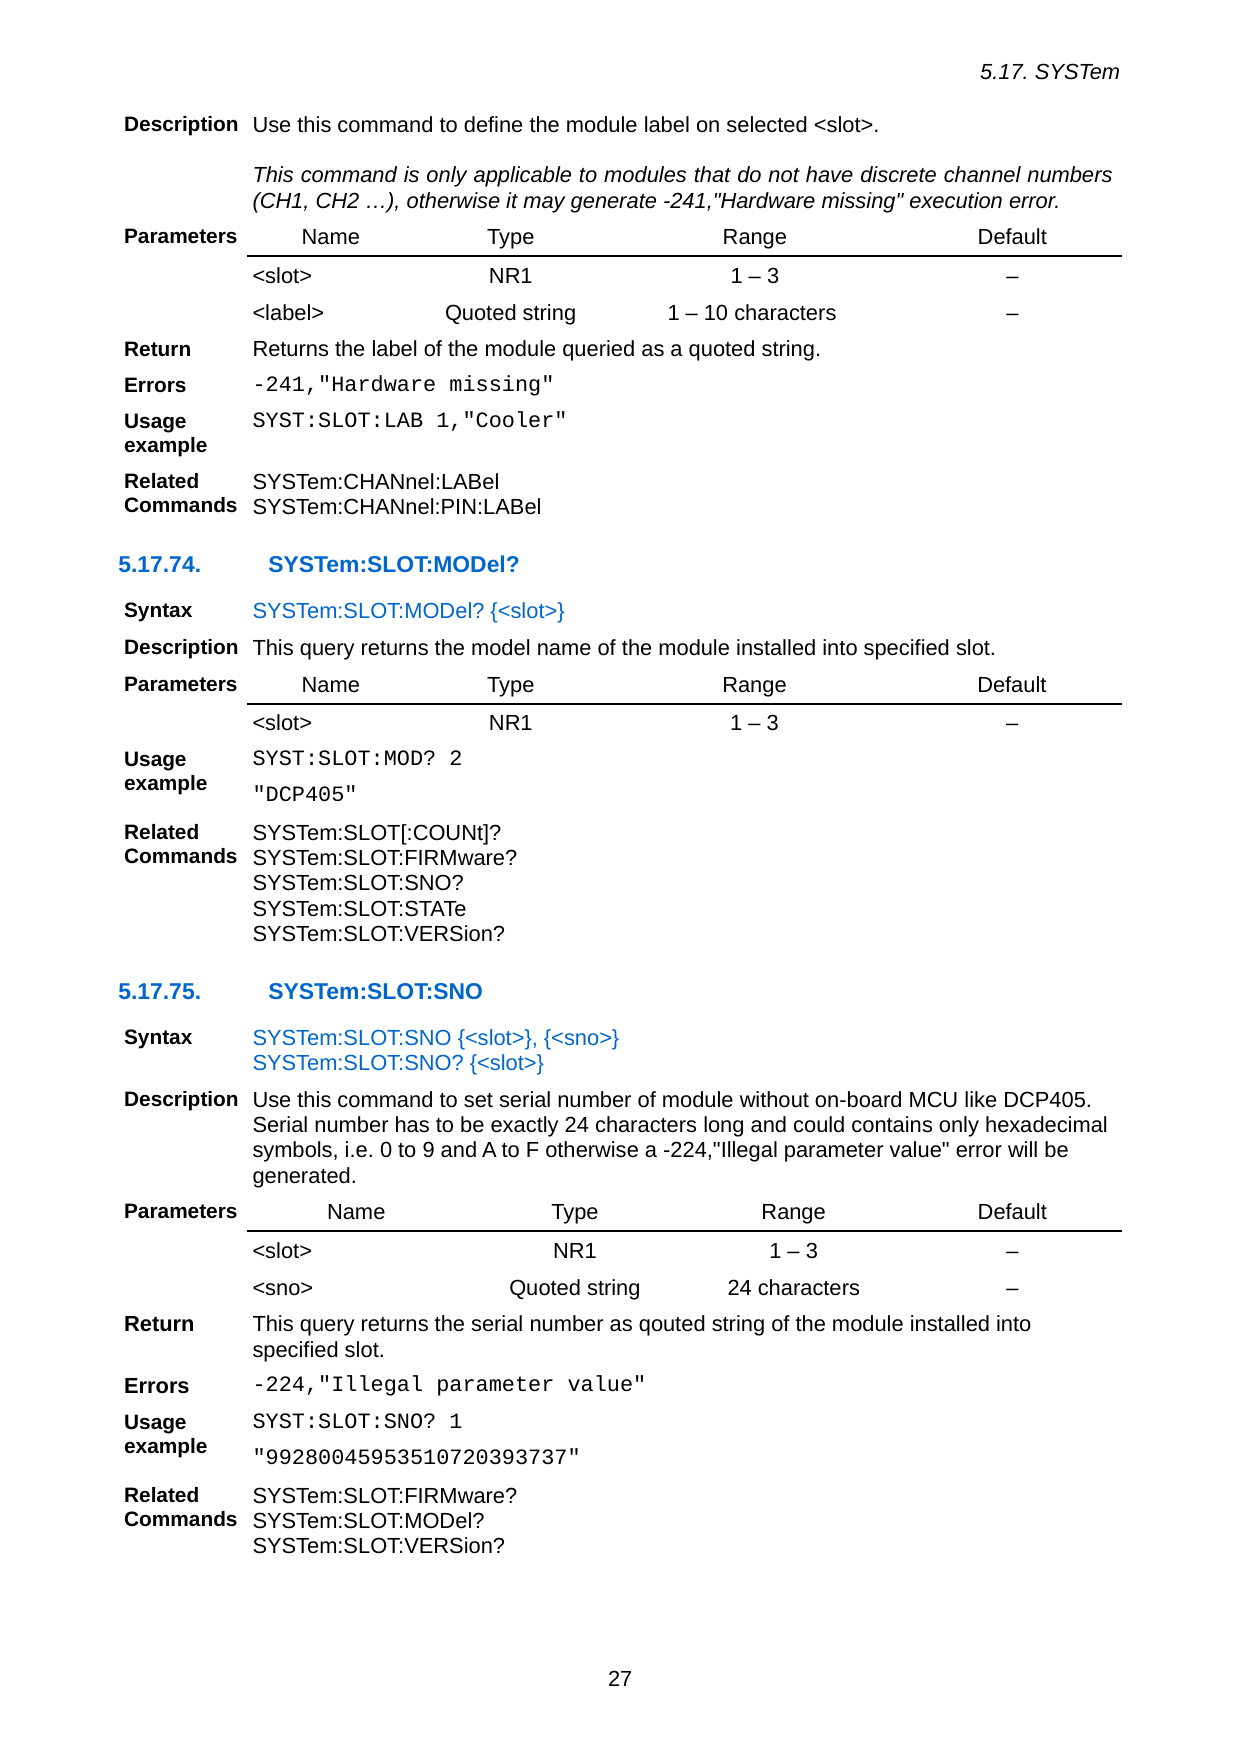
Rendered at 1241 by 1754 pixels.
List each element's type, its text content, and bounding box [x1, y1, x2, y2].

table_cell 1 – 3 [607, 705, 902, 741]
table_header SYSTem:SLOT:MODel? {<slot>} [247, 593, 1122, 629]
table_cell Parameters [118, 219, 247, 331]
table_cell Name [247, 219, 414, 255]
table_header Syntax [118, 1019, 247, 1081]
table_cell Type [414, 219, 607, 255]
table_cell <slot> [247, 257, 414, 294]
table_cell NR1 [414, 705, 607, 741]
table_header SYSTem:SLOT:SNO {<slot>}, {<sno>} SYSTem:SLOT:SNO? {<slot>} [247, 1019, 1122, 1081]
subtitle SYSTem:SLOT:MODel? [118, 551, 1122, 578]
table_cell SYST:SLOT:SNO? 1 "99280045953510720393737" [247, 1404, 1122, 1477]
table_cell Type [414, 666, 607, 702]
table_cell Default [902, 666, 1122, 702]
table_cell Related Commands [118, 463, 247, 525]
table_cell SYSTem:SLOT[:COUNt]? SYSTem:SLOT:FIRMware? SYSTem:SLOT:SNO? SYSTem:SLOT:STATe SYSTem:SLOT:VERSion? [247, 814, 1122, 952]
table_cell SYSTem:SLOT:FIRMware? SYSTem:SLOT:MODel? SYSTem:SLOT:VERSion? [247, 1477, 1122, 1564]
table_cell NR1 [414, 257, 607, 294]
table_cell Related Commands [118, 814, 247, 952]
table_cell SYST:SLOT:MOD? 2 "DCP405" [247, 741, 1122, 814]
table_cell Name [247, 666, 414, 702]
table_cell Usage example [118, 1404, 247, 1477]
table_cell Use this command to define the module label on selected <slot>. This command is only applicable to modules that do not have discrete channel numbers (CH1, CH2 …), otherwise it may generate -241,"Hardware missing" execution error. [247, 106, 1122, 218]
table_cell <sno> [247, 1269, 465, 1306]
table_cell Type [465, 1194, 684, 1230]
table_cell Range [607, 666, 902, 702]
table_cell Errors [118, 367, 247, 403]
table_cell <slot> [247, 1232, 465, 1269]
subtitle SYSTem:SLOT:SNO [118, 978, 1122, 1004]
table_cell Use this command to set serial number of module without on-board MCU like DCP405. Serial number has to be exactly 24 characters long and could contains only hexadecimal symbols, i.e. 0 to 9 and A to F otherwise a -224,"Illegal parameter value" error will be generated. [247, 1081, 1122, 1193]
table_cell – [903, 257, 1122, 294]
table_cell 1 – 3 [684, 1232, 903, 1269]
table_cell Description [118, 629, 247, 666]
table_cell Quoted string [465, 1269, 684, 1306]
table_cell SYSTem:CHANnel:LABel SYSTem:CHANnel:PIN:LABel [247, 463, 1122, 525]
table_cell Quoted string [414, 294, 607, 331]
table_cell – [902, 705, 1122, 741]
table_cell <slot> [247, 705, 414, 741]
table_cell Description [118, 1081, 247, 1193]
table_cell This query returns the serial number as qouted string of the module installed into specified slot. [247, 1306, 1122, 1367]
table_cell Name [247, 1194, 465, 1230]
table_cell Default [903, 1194, 1122, 1230]
table_cell 24 characters [684, 1269, 903, 1306]
table_cell Errors [118, 1368, 247, 1404]
table_cell Related Commands [118, 1477, 247, 1564]
table_cell Default [903, 219, 1122, 255]
table_cell <label> [247, 294, 414, 331]
table_cell -224,"Illegal parameter value" [247, 1368, 1122, 1404]
table_cell Usage example [118, 404, 247, 463]
table_cell Return [118, 331, 247, 367]
table_cell NR1 [465, 1232, 684, 1269]
table_cell Returns the label of the module queried as a quoted string. [247, 331, 1122, 367]
table_cell This query returns the model name of the module installed into specified slot. [247, 629, 1122, 666]
table_cell Range [607, 219, 903, 255]
table_cell Parameters [118, 1194, 247, 1306]
table_header Syntax [118, 593, 247, 629]
table_cell 1 – 10 characters [607, 294, 903, 331]
table_cell Description [118, 106, 247, 218]
table_cell – [903, 294, 1122, 331]
table_cell – [903, 1269, 1122, 1306]
table_cell – [903, 1232, 1122, 1269]
table_cell -241,"Hardware missing" [247, 367, 1122, 403]
table_cell 1 – 3 [607, 257, 903, 294]
table_cell Parameters [118, 666, 247, 741]
table_cell Usage example [118, 741, 247, 814]
table_cell SYST:SLOT:LAB 1,"Cooler" [247, 404, 1122, 463]
table_cell Return [118, 1306, 247, 1367]
table_cell Range [684, 1194, 903, 1230]
